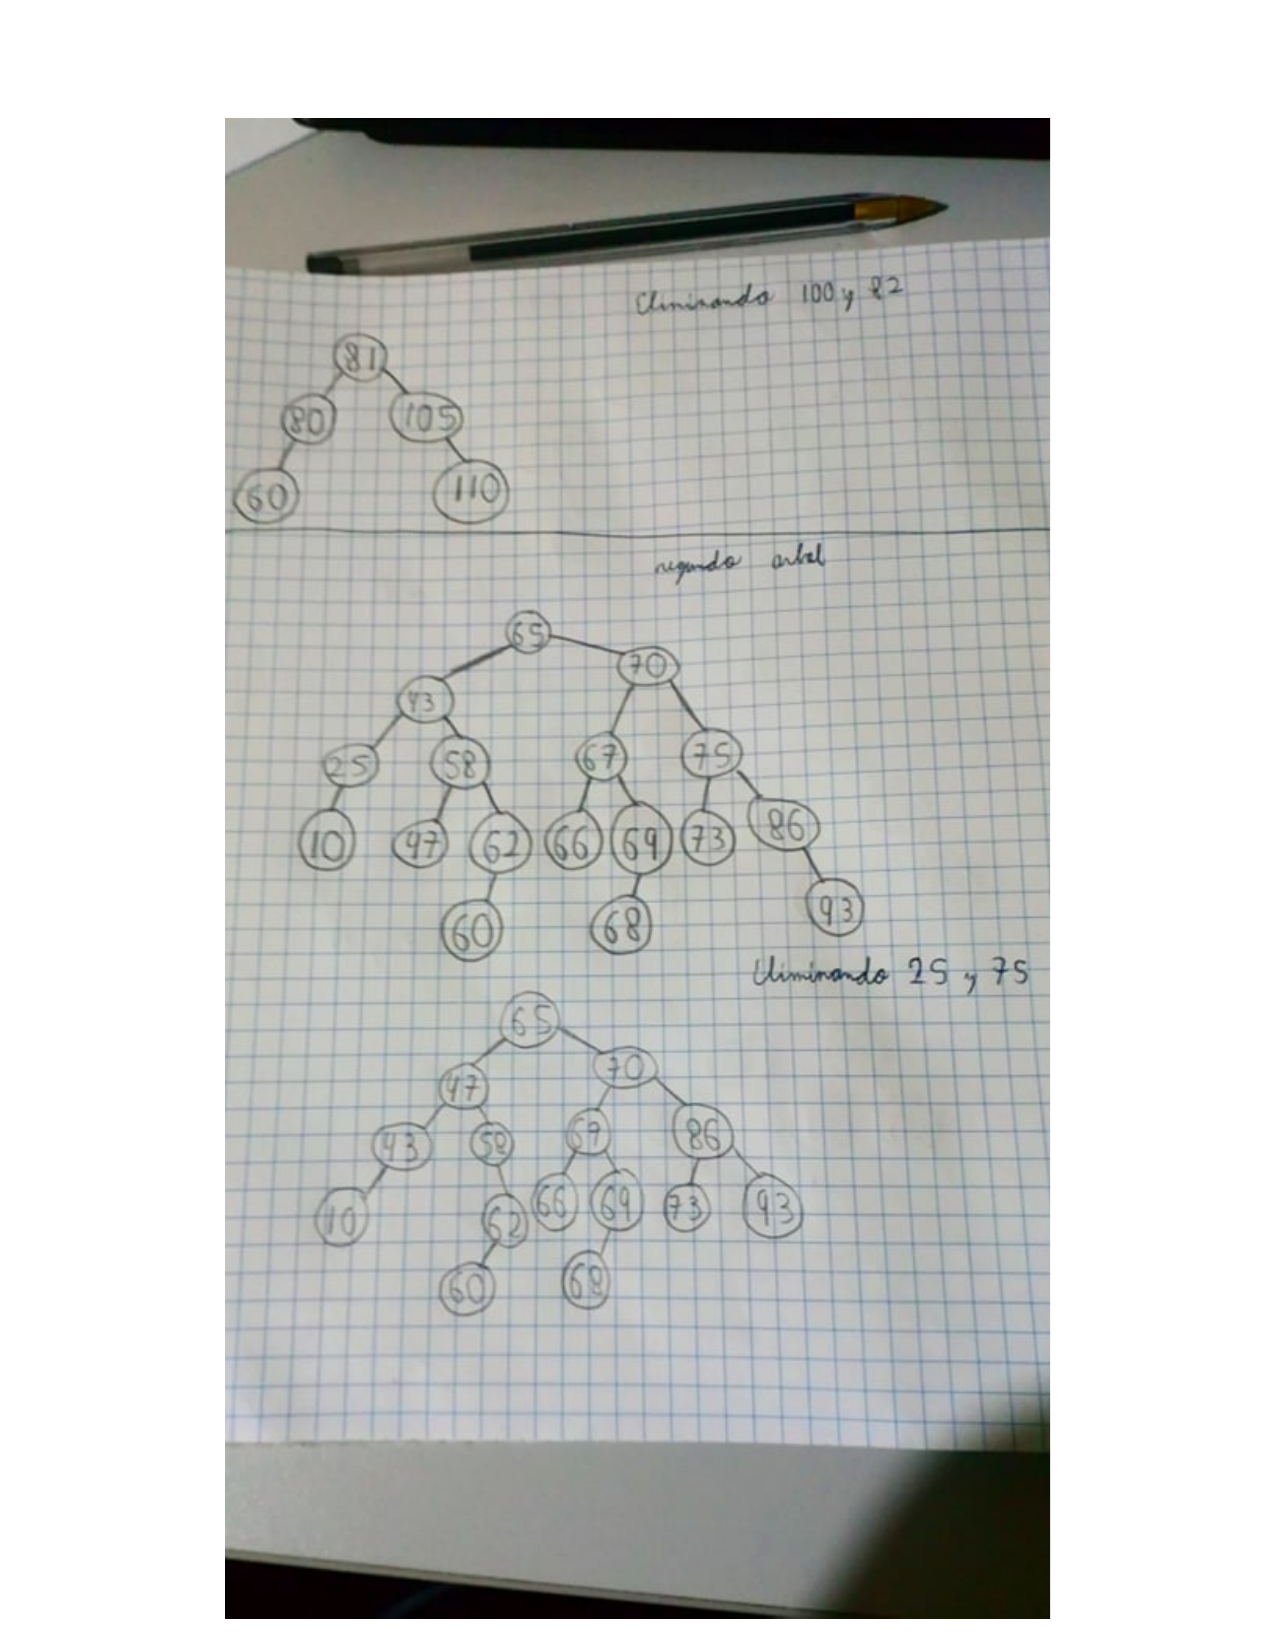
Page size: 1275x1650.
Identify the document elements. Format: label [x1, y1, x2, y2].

picture [225, 118, 1050, 1619]
